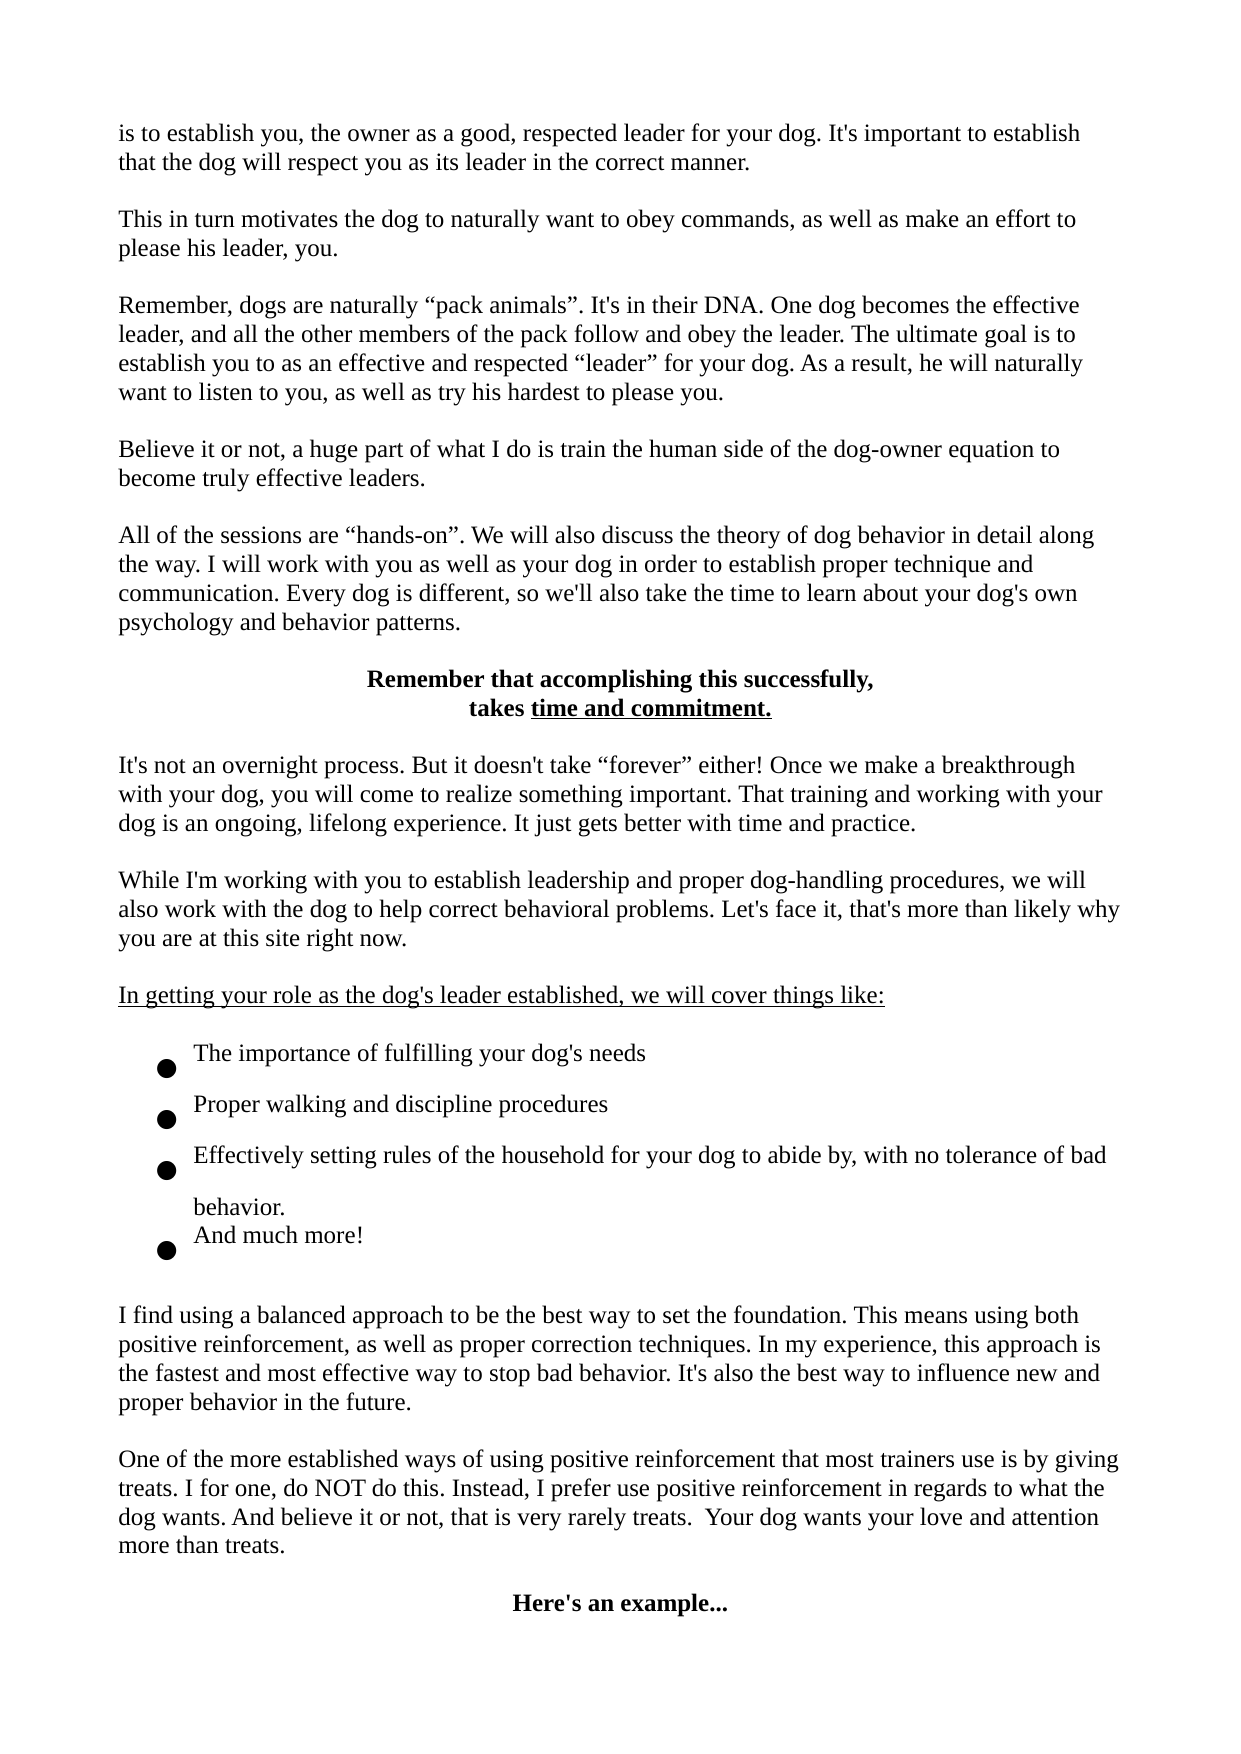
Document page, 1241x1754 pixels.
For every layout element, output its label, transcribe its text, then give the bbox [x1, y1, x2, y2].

subtitle is to establish you, the owner as a good, respected leader for your dog. It's important to establish that the dog will respect you as its leader in the correct manner. [118, 118, 1122, 176]
subtitle Remember that accomplishing this successfully, [118, 664, 1122, 693]
subtitle And much more! [156, 1221, 1122, 1272]
subtitle Effectively setting rules of the household for your dog to abide by, with no tolerance of bad behavior. [156, 1141, 1122, 1221]
subtitle It's not an overnight process. But it doesn't take “forever” either! Once we make a breakthrough with your dog, you will come to realize something important. That training and working with your dog is an ongoing, lifelong experience. It just gets better with time and practice. [118, 751, 1122, 837]
subtitle In getting your role as the dog's leader established, we will cover things like: [118, 981, 1122, 1009]
subtitle Here's an example... [118, 1588, 1122, 1617]
subtitle Remember, dogs are naturally “pack animals”. It's in their DNA. One dog becomes the effective leader, and all the other members of the pack follow and obey the leader. The ultimate goal is to establish you to as an effective and respected “leader” for your dog. As a result, he will naturally want to listen to you, as well as try his hardest to please you. [118, 291, 1122, 406]
subtitle I find using a balanced approach to be the best way to set the foundation. This means using both positive reinforcement, as well as proper correction techniques. In my experience, this approach is the fastest and most effective way to stop bad behavior. It's also the best way to influence new and proper behavior in the future. [118, 1301, 1122, 1416]
subtitle The importance of fulfilling your dog's needs [156, 1038, 1122, 1089]
subtitle All of the sessions are “hands-on”. We will also discuss the theory of dog behavior in detail along the way. I will work with you as well as your dog in order to establish proper technique and communication. Every dog is different, so we'll also take the time to learn about your dog's own psychology and behavior patterns. [118, 521, 1122, 636]
subtitle One of the more established ways of using positive reinforcement that most trainers use is by giving treats. I for one, do NOT do this. Instead, I prefer use positive reinforcement in regards to what the dog wants. And believe it or not, that is very rarely treats. Your dog wants your love and attention more than treats. [118, 1444, 1122, 1559]
subtitle Proper walking and discipline procedures [156, 1089, 1122, 1141]
subtitle This in turn motivates the dog to naturally want to obey commands, as well as make an effort to please his leader, you. [118, 204, 1122, 262]
subtitle takes time and commitment. [118, 693, 1122, 722]
subtitle Believe it or not, a huge part of what I do is train the human side of the dog-owner equation to become truly effective leaders. [118, 434, 1122, 492]
subtitle While I'm working with you to establish leadership and proper dog-handling procedures, we will also work with the dog to help correct behavioral problems. Let's face it, that's more than likely why you are at this site right now. [118, 866, 1122, 952]
